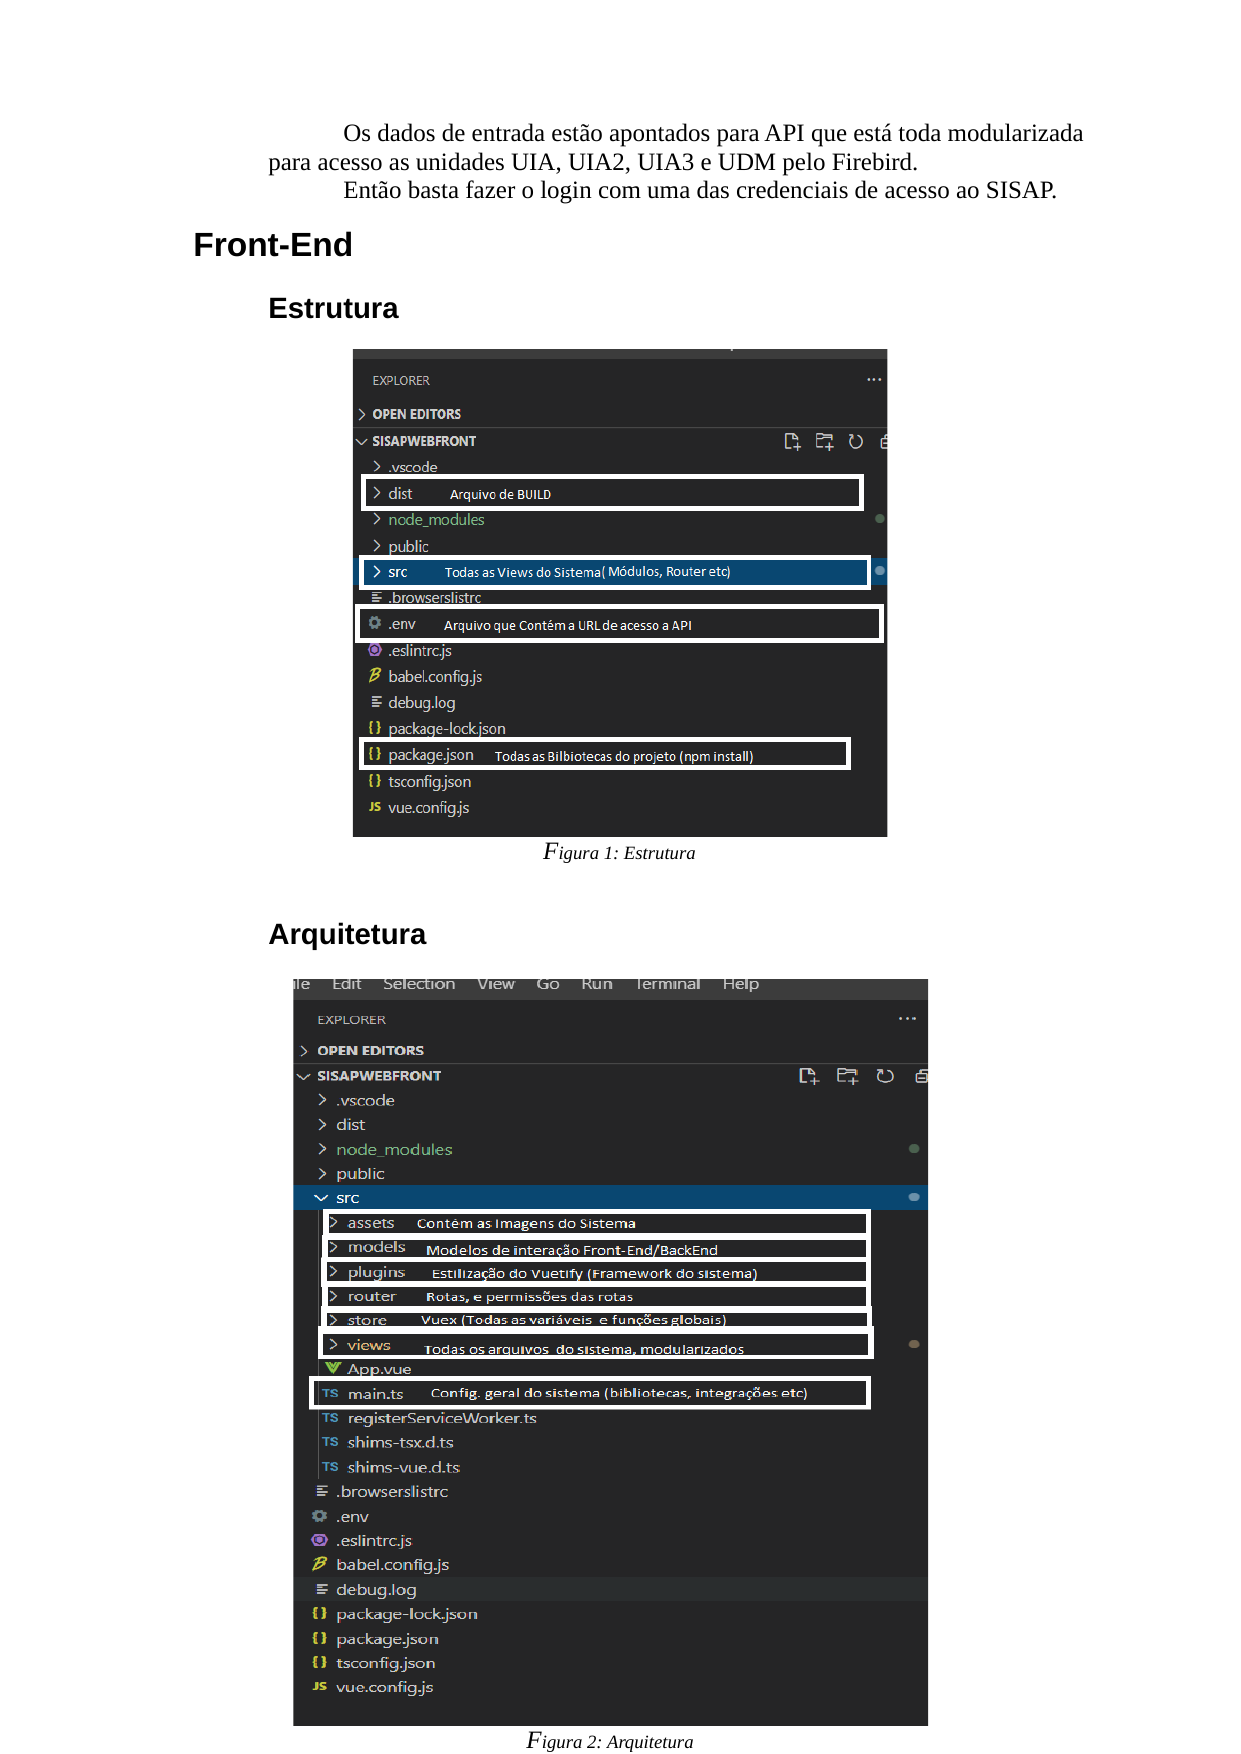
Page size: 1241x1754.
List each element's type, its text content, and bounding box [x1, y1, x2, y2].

subtitle Front-End [118, 225, 1122, 264]
text Então basta fazer o login com uma das credenciais de acesso ao SISAP. [118, 176, 1122, 204]
picture [293, 979, 929, 1726]
text Figura 1: Estrutura [353, 837, 887, 865]
text Figura 2: Arquitetura [293, 1726, 928, 1754]
subtitle Estrutura [118, 291, 1122, 325]
picture [352, 349, 888, 837]
subtitle Arquitetura [118, 917, 1122, 951]
text Os dados de entrada estão apontados para API que está toda modularizada para acesso as unidades UIA, UIA2, UIA3 e UDM pelo Firebird. [118, 118, 1122, 176]
